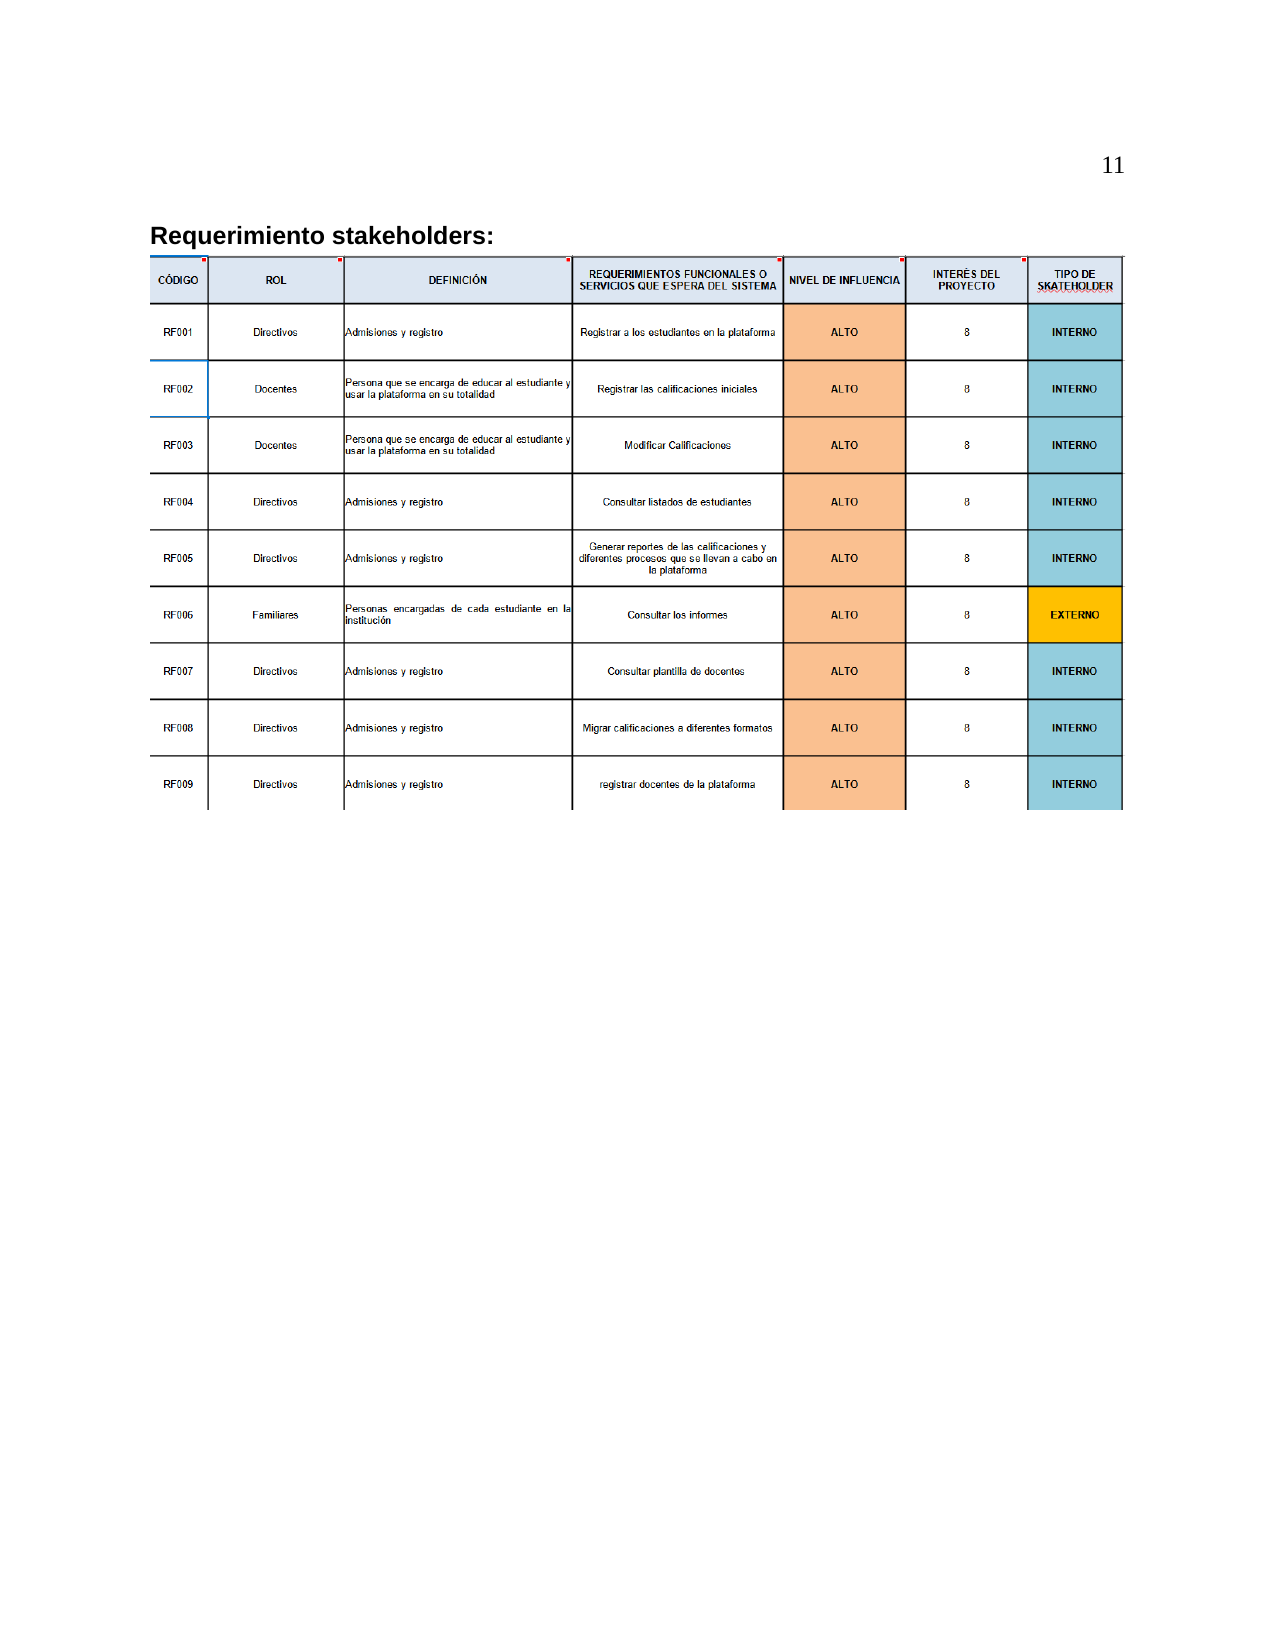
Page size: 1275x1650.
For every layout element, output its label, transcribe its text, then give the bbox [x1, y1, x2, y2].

picture [150, 255, 1125, 810]
subtitle Requerimiento stakeholders: [150, 221, 1125, 249]
